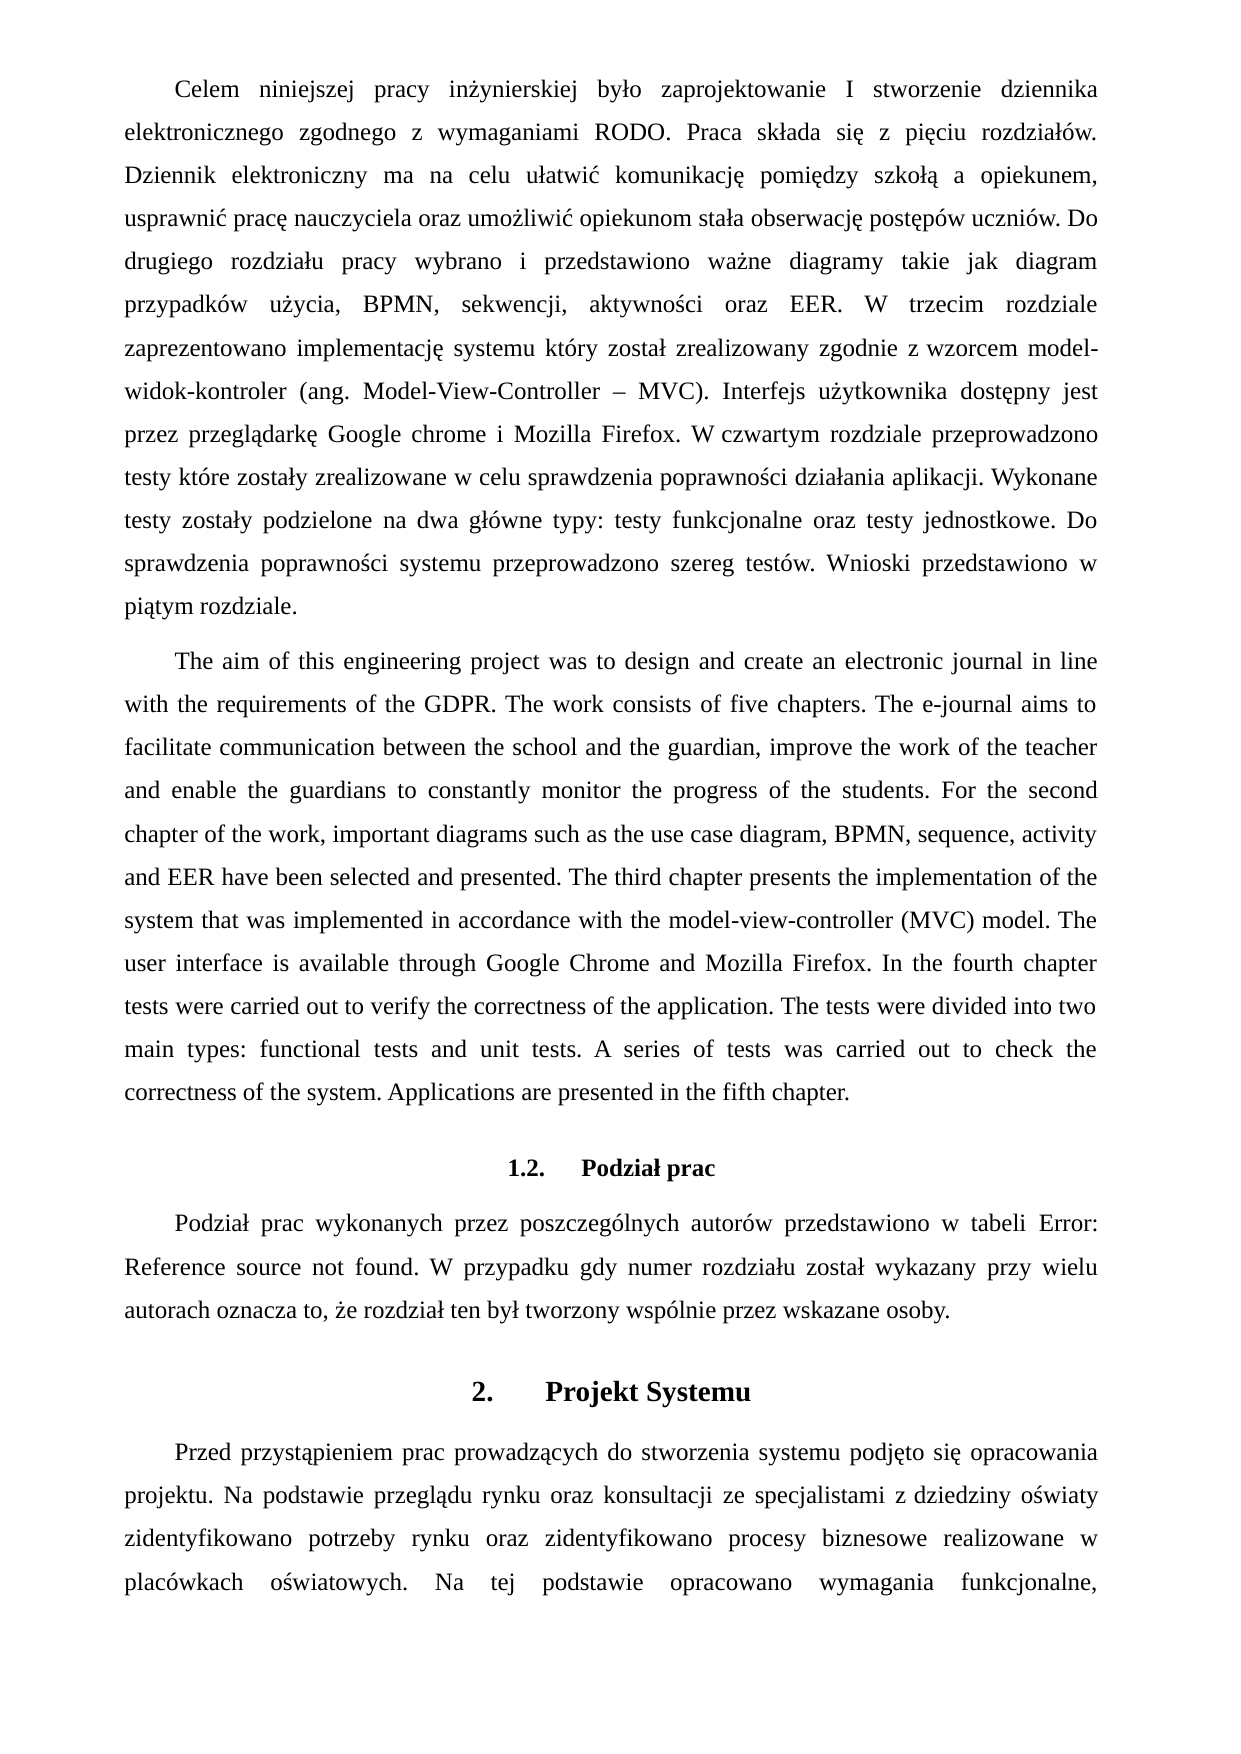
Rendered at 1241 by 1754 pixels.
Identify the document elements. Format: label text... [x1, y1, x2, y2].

text Podział prac wykonanych przez poszczególnych autorów przedstawiono w tabeli Błąd: Nie znaleziono źródła odwołania. W przypadku gdy numer rozdziału został wykazany przy wielu autorach oznacza to, że rozdział ten był tworzony wspólnie przez wskazane osoby. [124, 1208, 1098, 1323]
text Przed przystąpieniem prac prowadzących do stworzenia systemu podjęto się opracowania projektu. Na podstawie przeglądu rynku oraz konsultacji ze specjalistami z dziedziny oświaty zidentyfikowano potrzeby rynku oraz zidentyfikowano procesy biznesowe realizowane w placówkach oświatowych. Na tej podstawie opracowano wymagania funkcjonalne, [124, 1437, 1098, 1595]
text Celem niniejszej pracy inżynierskiej było zaprojektowanie I stworzenie dziennika elektronicznego zgodnego z wymaganiami RODO. Praca składa się z pięciu rozdziałów. Dziennik elektroniczny ma na celu ułatwić komunikację pomiędzy szkołą a opiekunem, usprawnić pracę nauczyciela oraz umożliwić opiekunom stała obserwację postępów uczniów. Do drugiego rozdziału pracy wybrano i przedstawiono ważne diagramy takie jak diagram przypadków użycia, BPMN, sekwencji, aktywności oraz EER. W trzecim rozdziale zaprezentowano implementację systemu który został zrealizowany zgodnie z wzorcem model-widok-kontroler (ang. Model-View-Controller – MVC). Interfejs użytkownika dostępny jest przez przeglądarkę Google chrome i Mozilla Firefox. W czwartym rozdziale przeprowadzono testy które zostały zrealizowane w celu sprawdzenia poprawności działania aplikacji. Wykonane testy zostały podzielone na dwa główne typy: testy funkcjonalne oraz testy jednostkowe. Do sprawdzenia poprawności systemu przeprowadzono szereg testów. Wnioski przedstawiono w piątym rozdziale. [124, 74, 1098, 620]
text The aim of this engineering project was to design and create an electronic journal in line with the requirements of the GDPR. The work consists of five chapters. The e-journal aims to facilitate communication between the school and the guardian, improve the work of the teacher and enable the guardians to constantly monitor the progress of the students. For the second chapter of the work, important diagrams such as the use case diagram, BPMN, sequence, activity and EER have been selected and presented. The third chapter presents the implementation of the system that was implemented in accordance with the model-view-controller (MVC) model. The user interface is available through Google Chrome and Mozilla Firefox. In the fourth chapter tests were carried out to verify the correctness of the application. The tests were divided into two main types: functional tests and unit tests. A series of tests was carried out to check the correctness of the system. Applications are presented in the fifth chapter. [124, 646, 1098, 1106]
subtitle Podział prac [124, 1153, 1098, 1182]
subtitle Projekt Systemu [124, 1374, 1098, 1408]
